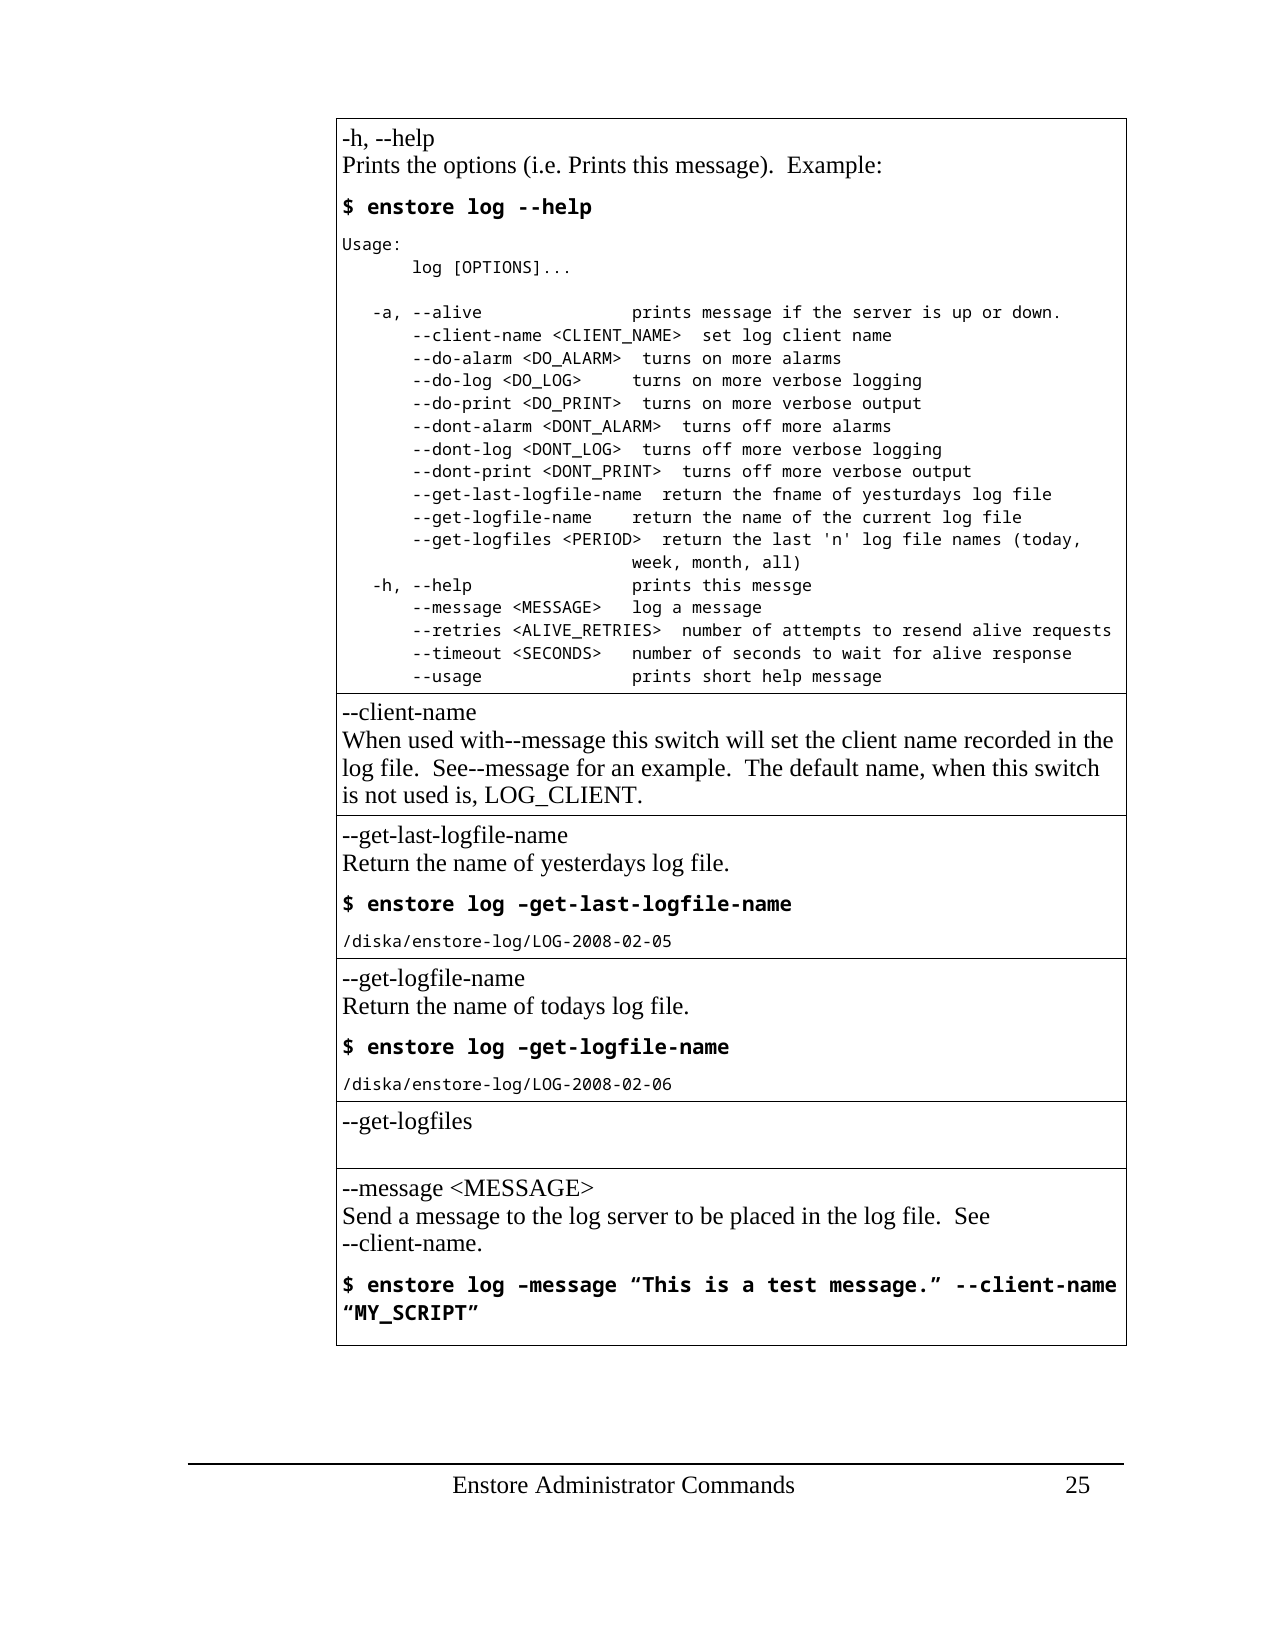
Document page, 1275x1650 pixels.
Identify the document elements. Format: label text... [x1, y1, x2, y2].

table_cell --get-last-logfile-name Return the name of yesterdays log file. $ enstore log –get-last-logfile-name /diska/enstore-log/LOG-2008-02-05 [337, 816, 1126, 958]
table_header -h, --help Prints the options (i.e. Prints this message). Example: $ enstore log --help Usage: log [OPTIONS]... -a, --alive prints message if the server is up or down. --client-name <CLIENT_NAME> set log client name --do-alarm <DO_ALARM> turns on more alarms --do-log <DO_LOG> turns on more verbose logging --do-print <DO_PRINT> turns on more verbose output --dont-alarm <DONT_ALARM> turns off more alarms --dont-log <DONT_LOG> turns off more verbose logging --dont-print <DONT_PRINT> turns off more verbose output --get-last-logfile-name return the fname of yesturdays log file --get-logfile-name return the name of the current log file --get-logfiles <PERIOD> return the last 'n' log file names (today, week, month, all) -h, --help prints this messge --message <MESSAGE> log a message --retries <ALIVE_RETRIES> number of attempts to resend alive requests --timeout <SECONDS> number of seconds to wait for alive response --usage prints short help message [337, 119, 1126, 693]
table_cell --get-logfiles [337, 1102, 1126, 1168]
table_cell --message <MESSAGE> Send a message to the log server to be placed in the log file. See ‑‑client‑name. $ enstore log –message “This is a test message.” --client-name “MY_SCRIPT” [337, 1169, 1126, 1345]
table_cell --client-name When used with‑‑message this switch will set the client name recorded in the log file. See‑‑message for an example. The default name, when this switch is not used is, LOG_CLIENT. [337, 694, 1126, 815]
table_cell --get-logfile-name Return the name of todays log file. $ enstore log –get-logfile-name /diska/enstore-log/LOG-2008-02-06 [337, 959, 1126, 1101]
